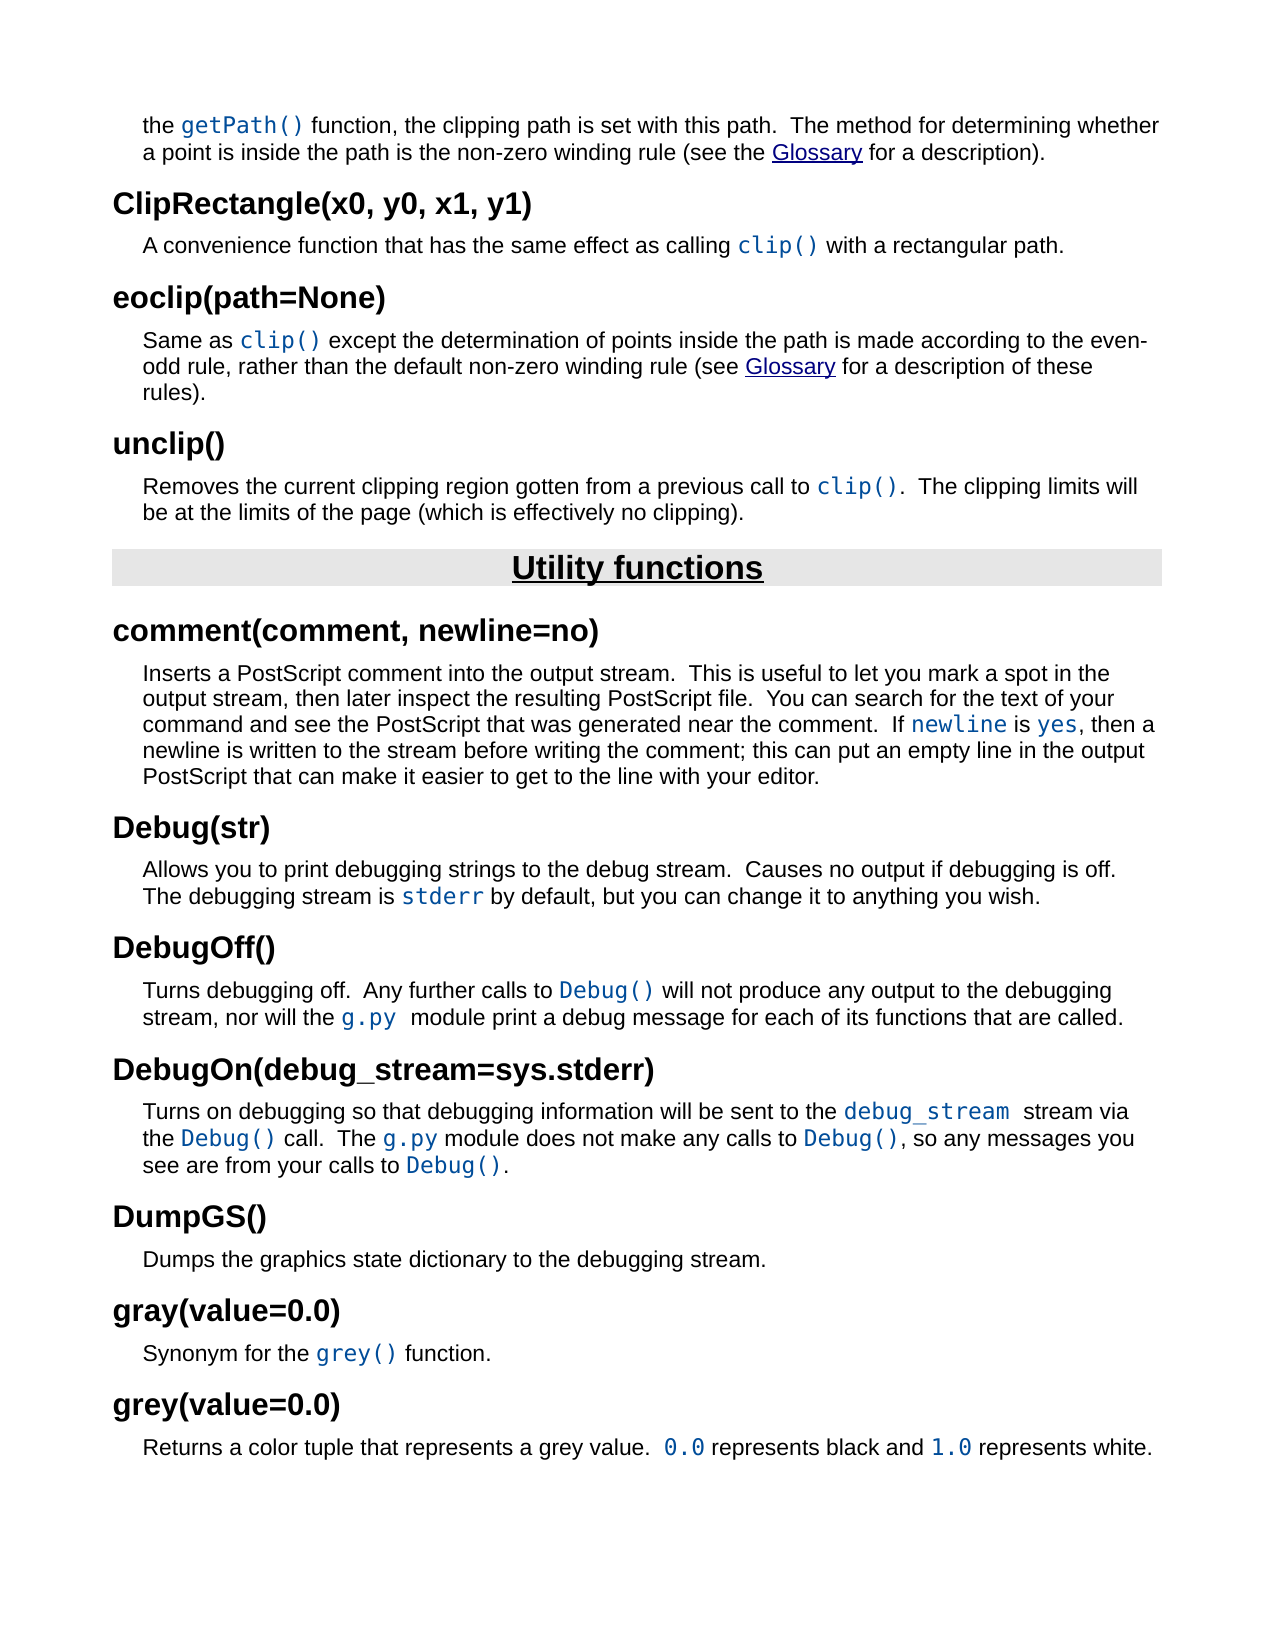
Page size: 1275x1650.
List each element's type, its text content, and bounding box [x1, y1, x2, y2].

subtitle Debug(str) [112, 810, 1162, 845]
text the getPath() function, the clipping path is set with this path. The method for determining whether a point is inside the path is the non-zero winding rule (see the Glossary for a description). [142, 112, 1162, 165]
text Turns on debugging so that debugging information will be sent to the debug_stream stream via the Debug() call. The g.py module does not make any calls to Debug(), so any messages you see are from your calls to Debug(). [142, 1098, 1162, 1178]
text Returns a color tuple that represents a grey value. 0.0 represents black and 1.0 represents white. [142, 1434, 1162, 1461]
text Inserts a PostScript comment into the output stream. This is useful to let you mark a spot in the output stream, then later inspect the resulting PostScript file. You can search for the text of your command and see the PostScript that was generated near the comment. If newline is yes, then a newline is written to the stream before writing the comment; this can put an empty line in the output PostScript that can make it easier to get to the line with your editor. [142, 660, 1162, 789]
subtitle gray(value=0.0) [112, 1293, 1162, 1328]
subtitle grey(value=0.0) [112, 1387, 1162, 1422]
subtitle DebugOn(debug_stream=sys.stderr) [112, 1052, 1162, 1086]
subtitle DumpGS() [112, 1199, 1162, 1234]
subtitle eoclip(path=None) [112, 280, 1162, 315]
subtitle DebugOff() [112, 930, 1162, 965]
text Same as clip() except the determination of points inside the path is made according to the even-odd rule, rather than the default non-zero winding rule (see Glossary for a description of these rules). [142, 327, 1162, 405]
subtitle comment(comment, newline=no) [112, 613, 1162, 648]
text Synonym for the grey() function. [142, 1340, 1162, 1366]
text Allows you to print debugging strings to the debug stream. Causes no output if debugging is off. The debugging stream is stderr by default, but you can change it to anything you wish. [142, 857, 1162, 909]
text A convenience function that has the same effect as calling clip() with a rectangular path. [142, 233, 1162, 259]
text Dumps the graphics state dictionary to the debugging stream. [142, 1246, 1162, 1272]
text Removes the current clipping region gotten from a previous call to clip(). The clipping limits will be at the limits of the page (which is effectively no clipping). [142, 473, 1162, 525]
text Turns debugging off. Any further calls to Debug() will not produce any output to the debugging stream, nor will the g.py module print a debug message for each of its functions that are called. [142, 977, 1162, 1031]
subtitle Utility functions [112, 549, 1162, 586]
subtitle ClipRectangle(x0, y0, x1, y1) [112, 186, 1162, 221]
subtitle unclip() [112, 426, 1162, 461]
